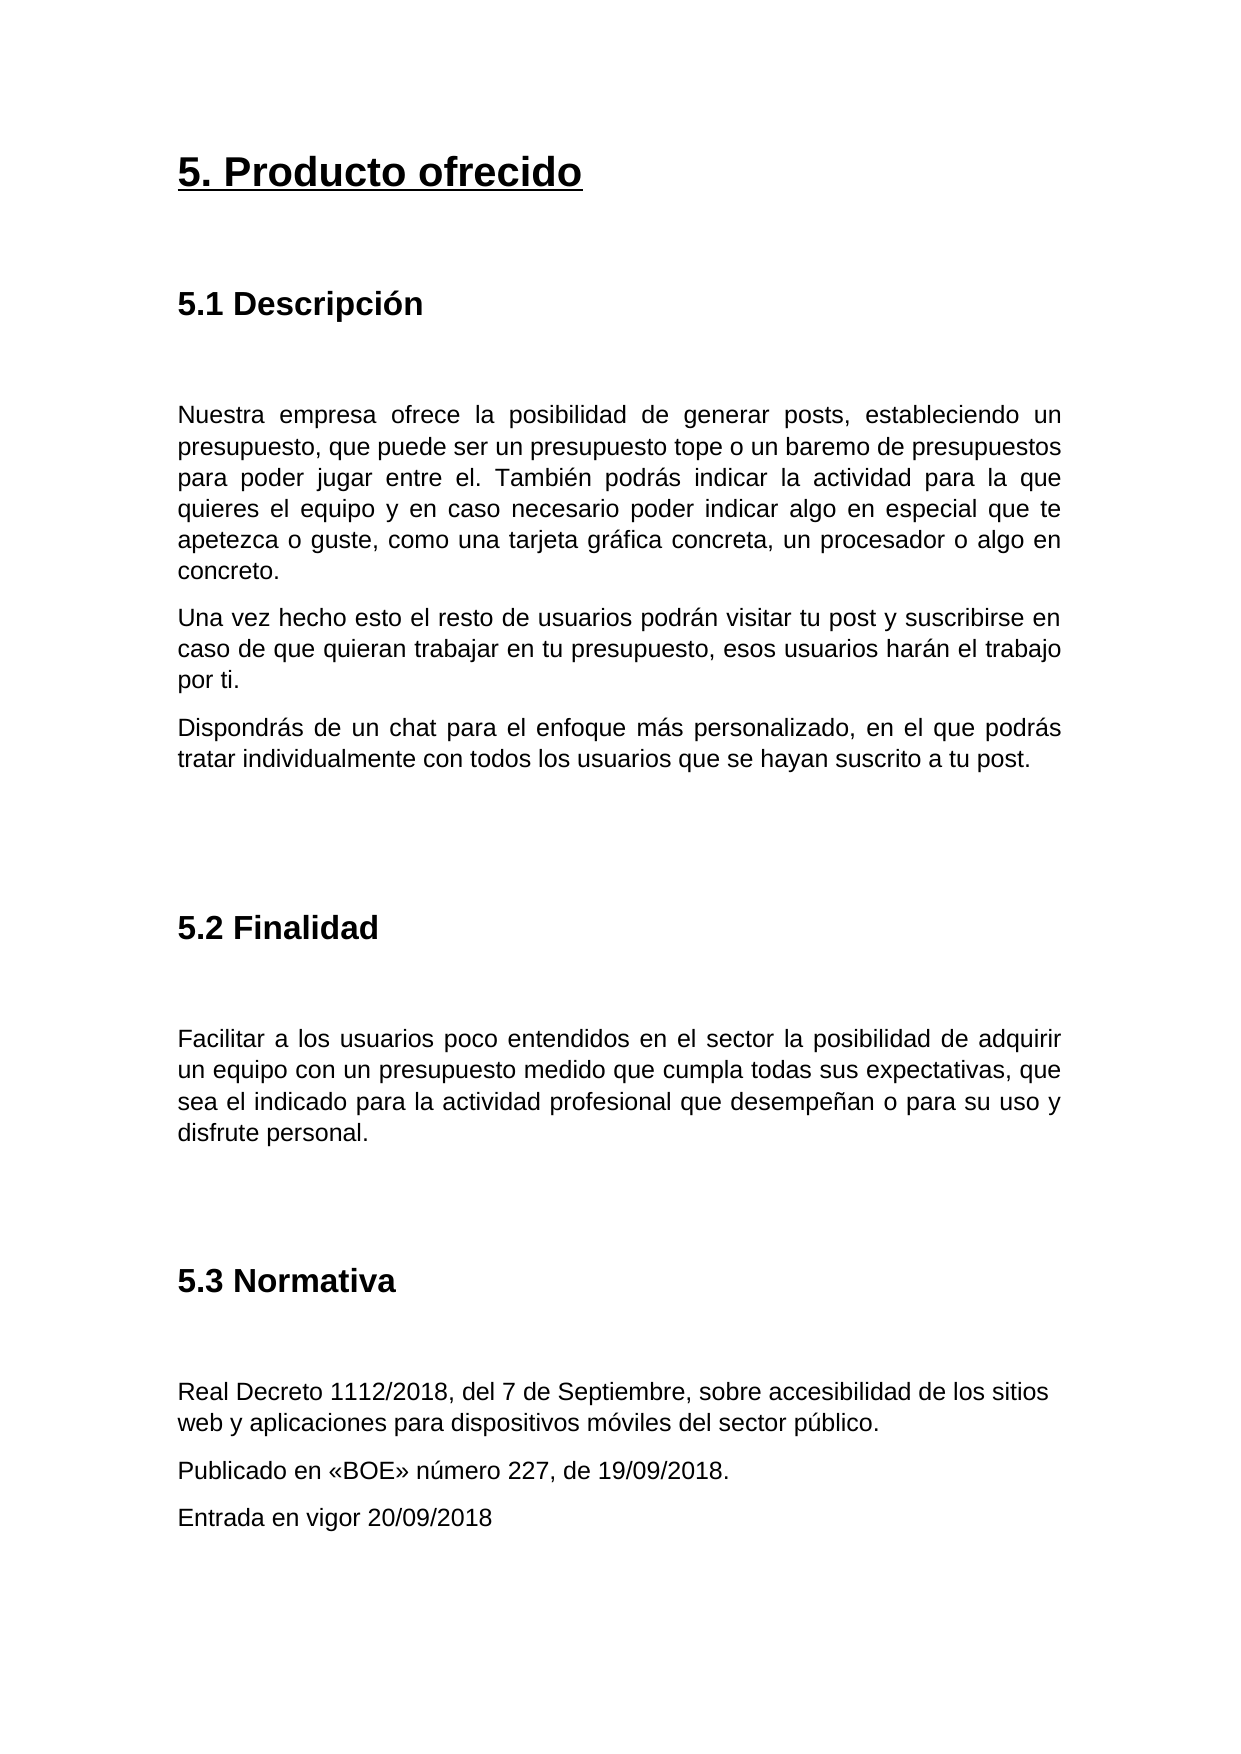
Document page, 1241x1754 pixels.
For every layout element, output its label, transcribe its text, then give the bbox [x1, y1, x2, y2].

text Entrada en vigor 20/09/2018 [177, 1503, 1063, 1532]
text Dispondrás de un chat para el enfoque más personalizado, en el que podrás tratar individualmente con todos los usuarios que se hayan suscrito a tu post. [177, 713, 1063, 773]
text Nuestra empresa ofrece la posibilidad de generar posts, estableciendo un presupuesto, que puede ser un presupuesto tope o un baremo de presupuestos para poder jugar entre el. También podrás indicar la actividad para la que quieres el equipo y en caso necesario poder indicar algo en especial que te apetezca o guste, como una tarjeta gráfica concreta, un procesador o algo en concreto. [177, 401, 1063, 584]
text 5. Producto ofrecido [177, 148, 1063, 196]
text Una vez hecho esto el resto de usuarios podrán visitar tu post y suscribirse en caso de que quieran trabajar en tu presupuesto, esos usuarios harán el trabajo por ti. [177, 603, 1063, 694]
text Facilitar a los usuarios poco entendidos en el sector la posibilidad de adquirir un equipo con un presupuesto medido que cumpla todas sus expectativas, que sea el indicado para la actividad profesional que desempeñan o para su uso y disfrute personal. [177, 1024, 1063, 1146]
text 5.1 Descripción [177, 284, 1063, 323]
text 5.2 Finalidad [177, 908, 1063, 947]
text Publicado en «BOE» número 227, de 19/09/2018. [177, 1456, 1063, 1484]
text Real Decreto 1112/2018, del 7 de Septiembre, sobre accesibilidad de los sitios web y aplicaciones para dispositivos móviles del sector público. [177, 1377, 1063, 1437]
text 5.3 Normativa [177, 1261, 1063, 1299]
